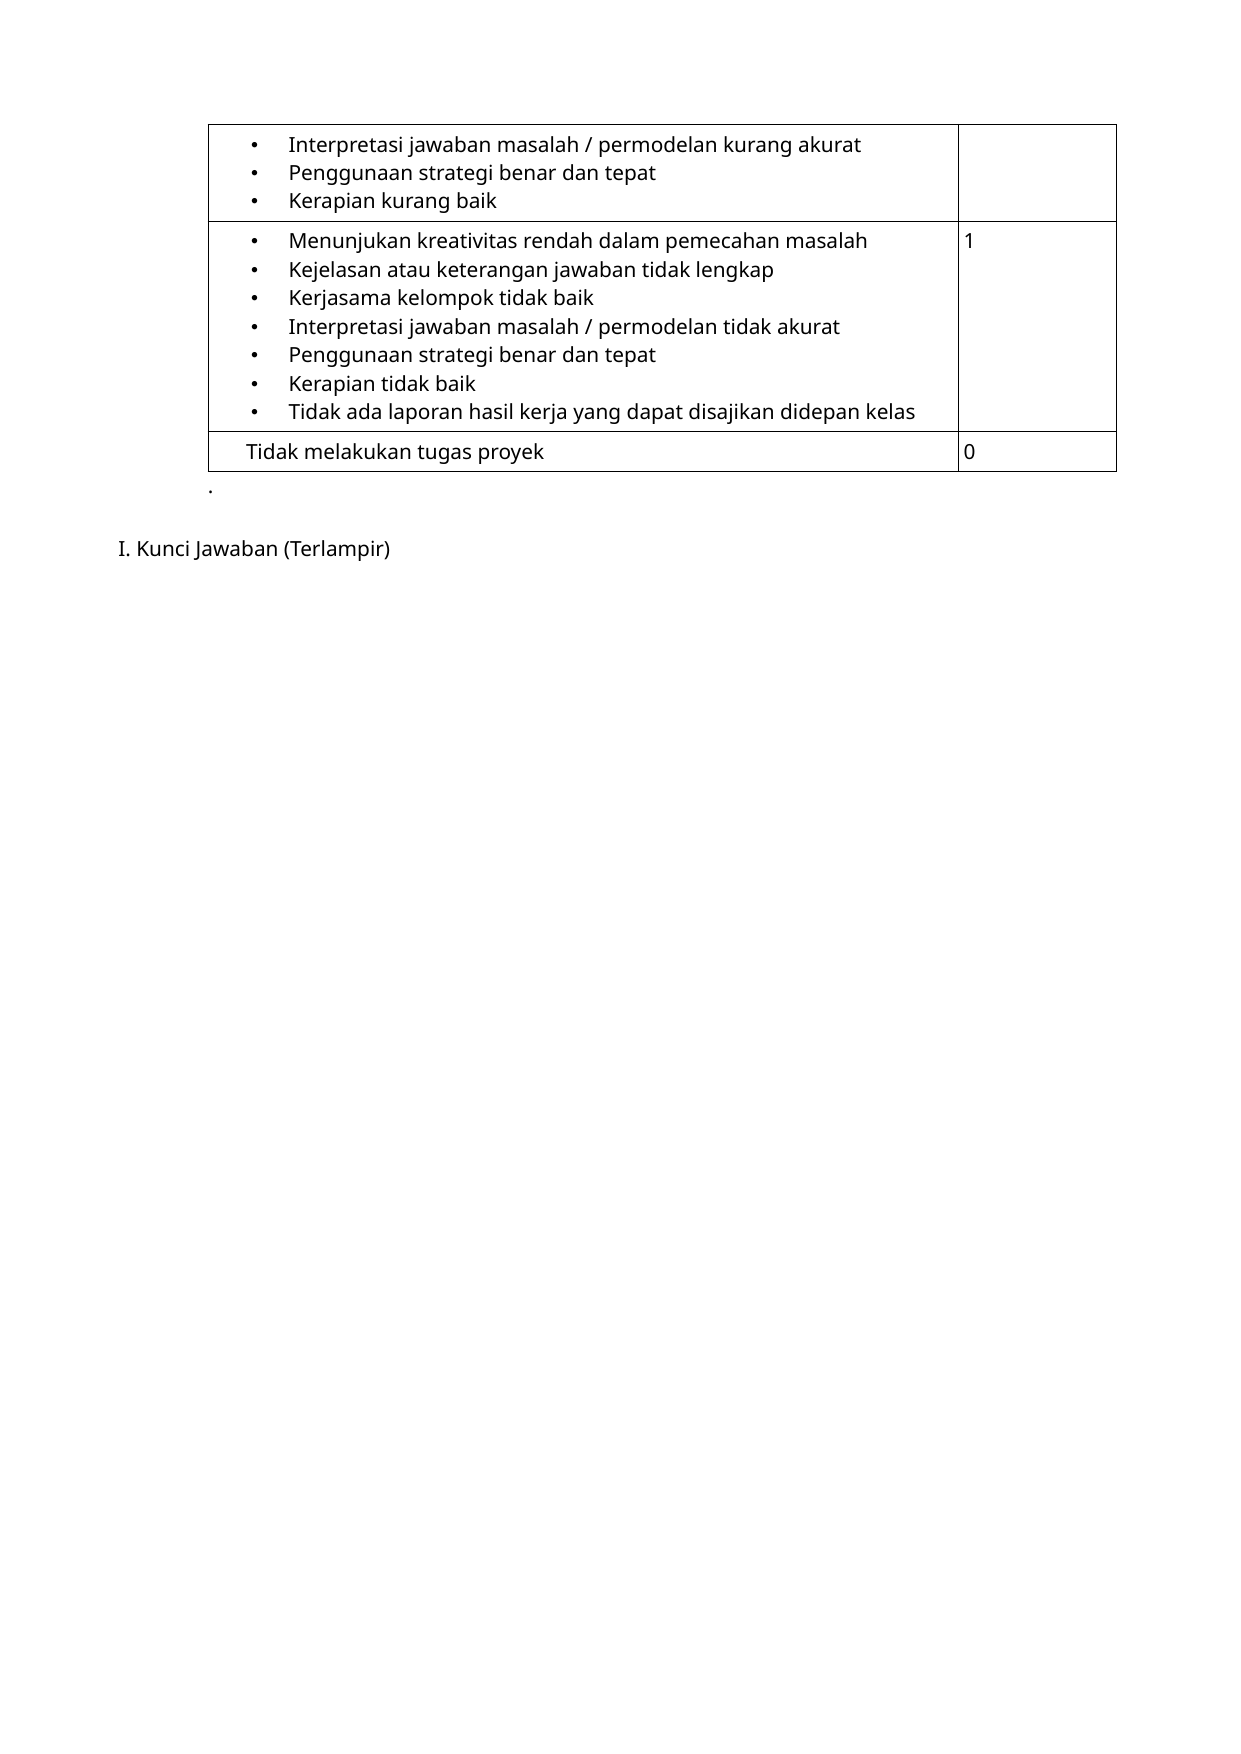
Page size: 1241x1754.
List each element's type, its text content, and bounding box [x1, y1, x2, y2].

table_cell 0 [959, 432, 1116, 471]
table_cell [959, 125, 1116, 221]
table_cell [155, 118, 202, 506]
table_cell 1 [959, 222, 1116, 431]
table_cell Menunjukan kreativitas rendah dalam pemecahan masalah Kejelasan atau keterangan jawaban tidak lengkap Kerjasama kelompok tidak baik Interpretasi jawaban masalah / permodelan tidak akurat Penggunaan strategi benar dan tepat Kerapian tidak baik Tidak ada laporan hasil kerja yang dapat disajikan didepan kelas [209, 222, 958, 431]
table_cell . [202, 118, 1122, 506]
table_cell [118, 118, 155, 506]
table_cell Menunjukan kreativitas kurang dalam pemecahan masalah Kejelasan atau keterangan jawaban kurang lengkap Kerjasama kelompok kurang baik Interpretasi jawaban masalah / permodelan kurang akurat Penggunaan strategi benar dan tepat Kerapian kurang baik [209, 125, 958, 221]
text I. Kunci Jawaban (Terlampir) [118, 534, 1122, 562]
table_cell Tidak melakukan tugas proyek [209, 432, 958, 471]
